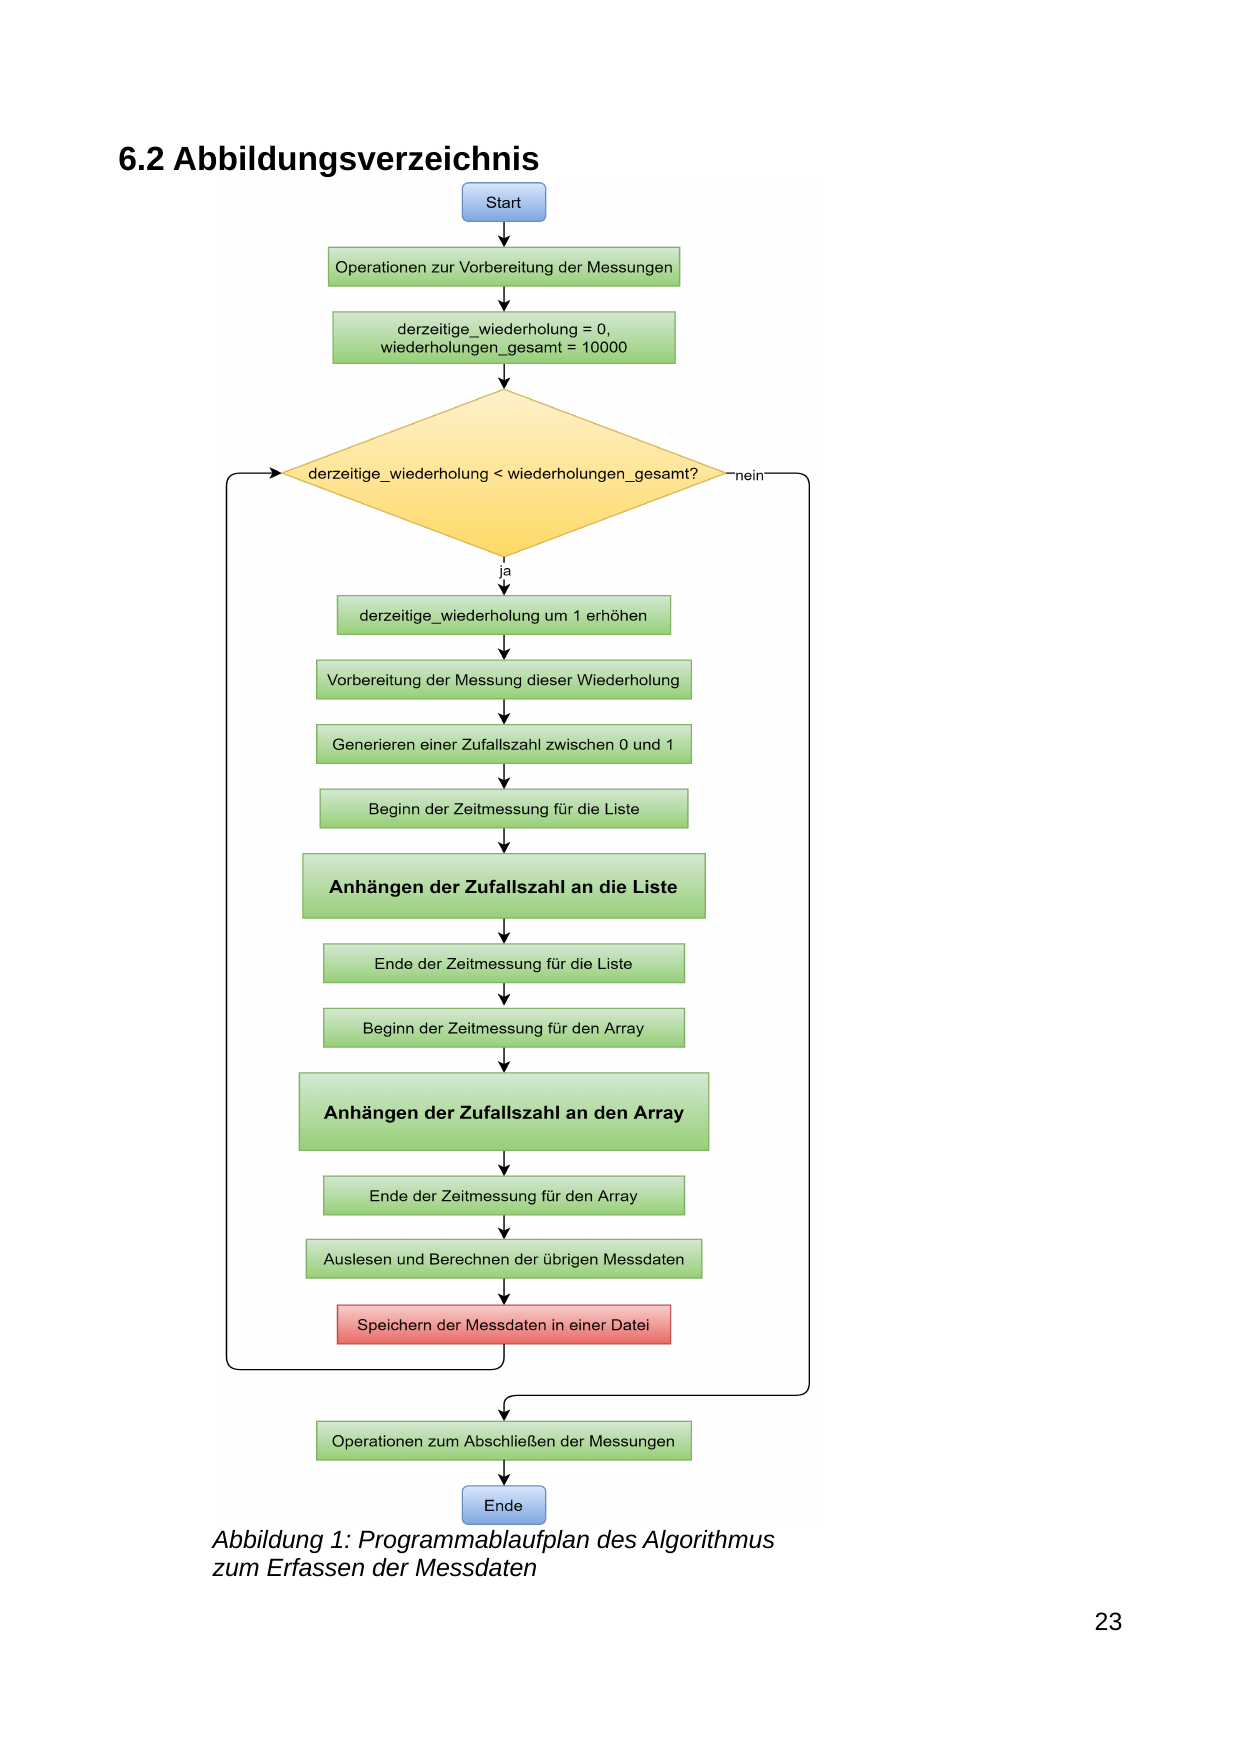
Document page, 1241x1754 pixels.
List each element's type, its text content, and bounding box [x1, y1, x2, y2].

subtitle 6.2 Abbildungsverzeichnis [118, 139, 1122, 178]
picture [216, 182, 821, 1525]
text Abbildung 1: Programmablaufplan des Algorithmus zum Erfassen der Messdaten [212, 195, 825, 1582]
